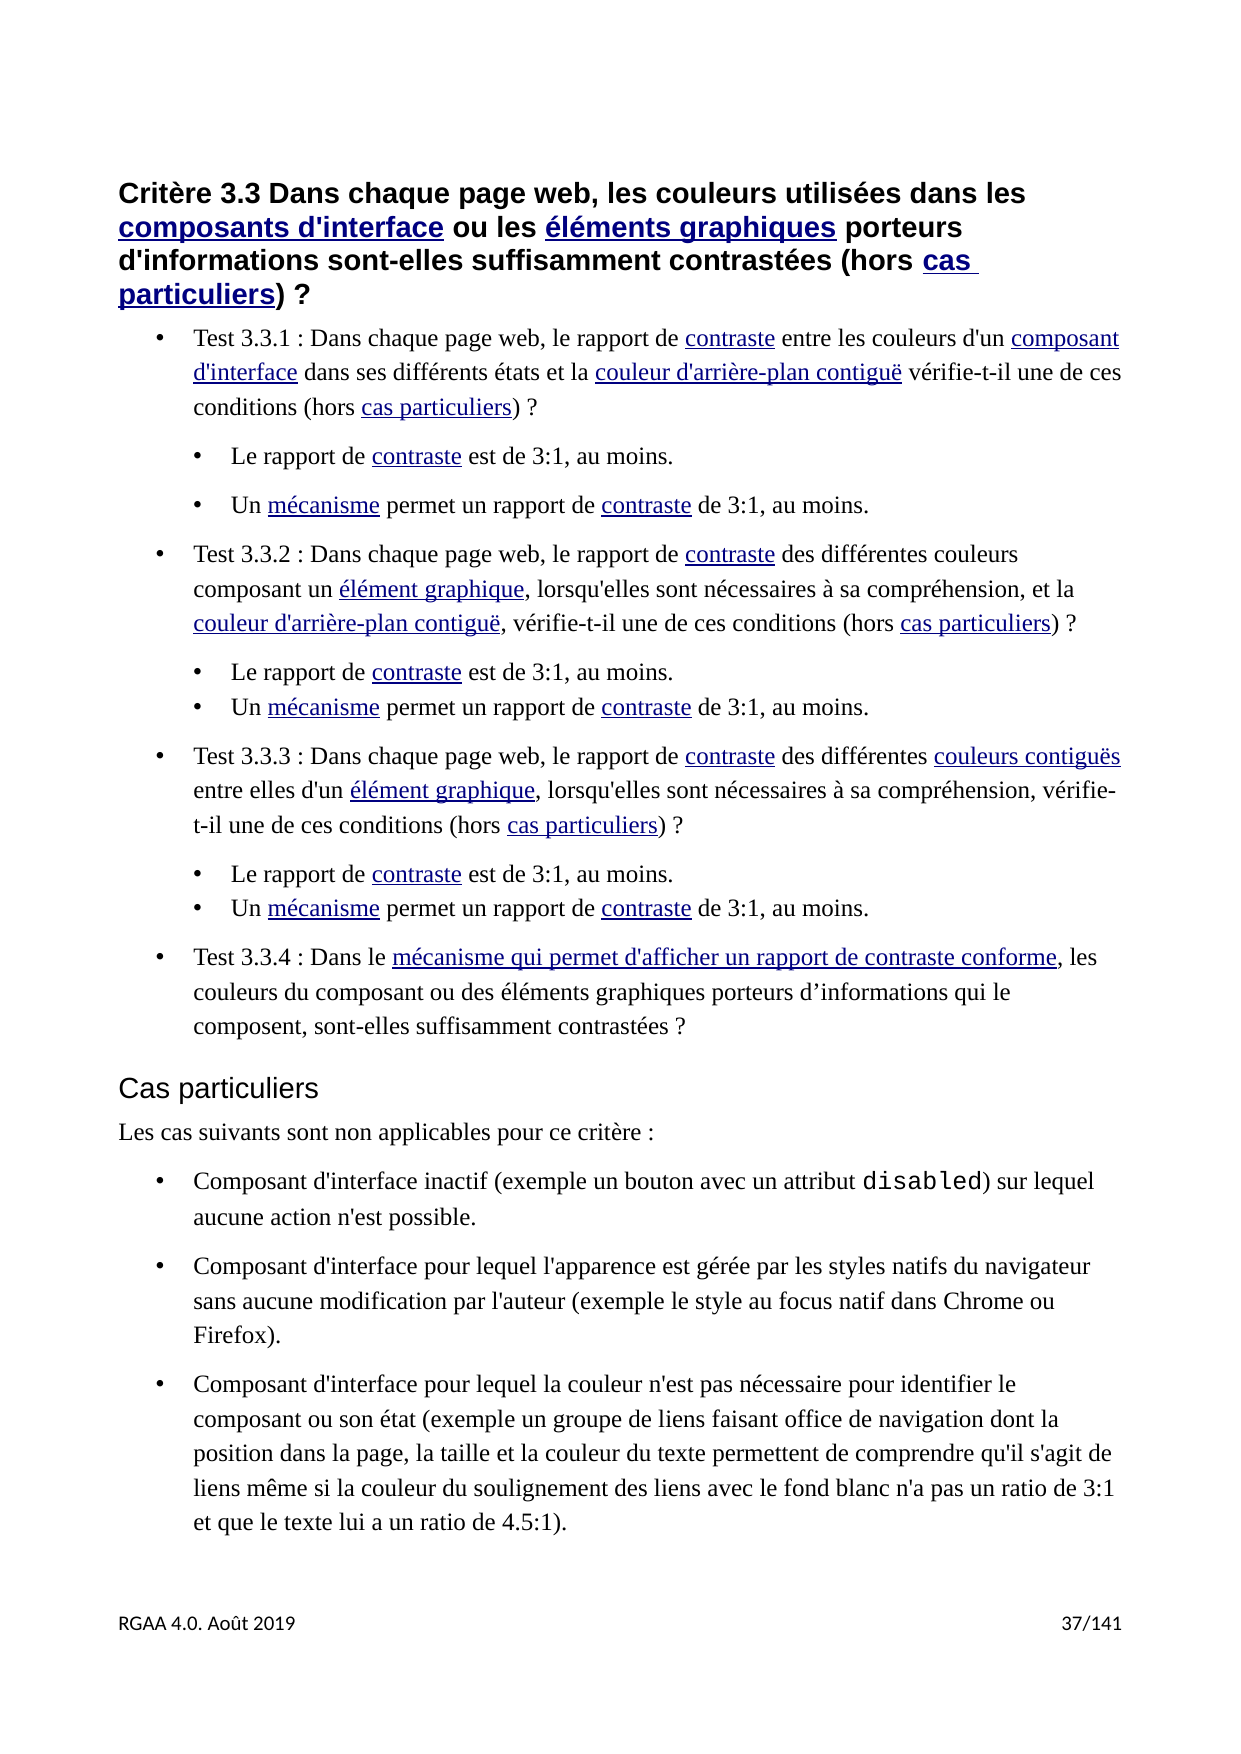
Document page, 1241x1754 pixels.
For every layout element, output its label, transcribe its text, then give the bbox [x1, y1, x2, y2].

list Un mécanisme permet un rapport de contraste de 3:1, au moins. [193, 893, 1122, 922]
list Le rapport de contraste est de 3:1, au moins. [193, 859, 1122, 887]
list Test 3.3.1 : Dans chaque page web, le rapport de contraste entre les couleurs d'un composant d'interface dans ses différents états et la couleur d'arrière-plan contiguë vérifie-t-il une de ces conditions (hors cas particuliers) ? [156, 323, 1122, 421]
list Composant d'interface pour lequel l'apparence est gérée par les styles natifs du navigateur sans aucune modification par l'auteur (exemple le style au focus natif dans Chrome ou Firefox). [156, 1251, 1122, 1349]
list Un mécanisme permet un rapport de contraste de 3:1, au moins. [193, 490, 1122, 519]
list Composant d'interface pour lequel la couleur n'est pas nécessaire pour identifier le composant ou son état (exemple un groupe de liens faisant office de navigation dont la position dans la page, la taille et la couleur du texte permettent de comprendre qu'il s'agit de liens même si la couleur du soulignement des liens avec le fond blanc n'a pas un ratio de 3:1 et que le texte lui a un ratio de 4.5:1). [156, 1369, 1122, 1536]
list Test 3.3.4 : Dans le mécanisme qui permet d'afficher un rapport de contraste conforme, les couleurs du composant ou des éléments graphiques porteurs d’informations qui le composent, sont-elles suffisamment contrastées ? [156, 942, 1122, 1040]
subtitle Critère 3.3 Dans chaque page web, les couleurs utilisées dans les composants d'interface ou les éléments graphiques porteurs d'informations sont-elles suffisamment contrastées (hors cas particuliers) ? [118, 176, 1122, 311]
list Test 3.3.3 : Dans chaque page web, le rapport de contraste des différentes couleurs contiguës entre elles d'un élément graphique, lorsqu'elles sont nécessaires à sa compréhension, vérifie-t-il une de ces conditions (hors cas particuliers) ? [156, 741, 1122, 838]
list Composant d'interface inactif (exemple un bouton avec un attribut disabled) sur lequel aucune action n'est possible. [156, 1166, 1122, 1231]
text Les cas suivants sont non applicables pour ce critère : [118, 1117, 1122, 1146]
subtitle Cas particuliers [118, 1071, 1122, 1104]
list Test 3.3.2 : Dans chaque page web, le rapport de contraste des différentes couleurs composant un élément graphique, lorsqu'elles sont nécessaires à sa compréhension, et la couleur d'arrière-plan contiguë, vérifie-t-il une de ces conditions (hors cas particuliers) ? [156, 539, 1122, 637]
list Le rapport de contraste est de 3:1, au moins. [193, 441, 1122, 470]
list Un mécanisme permet un rapport de contraste de 3:1, au moins. [193, 692, 1122, 720]
list Le rapport de contraste est de 3:1, au moins. [193, 657, 1122, 686]
